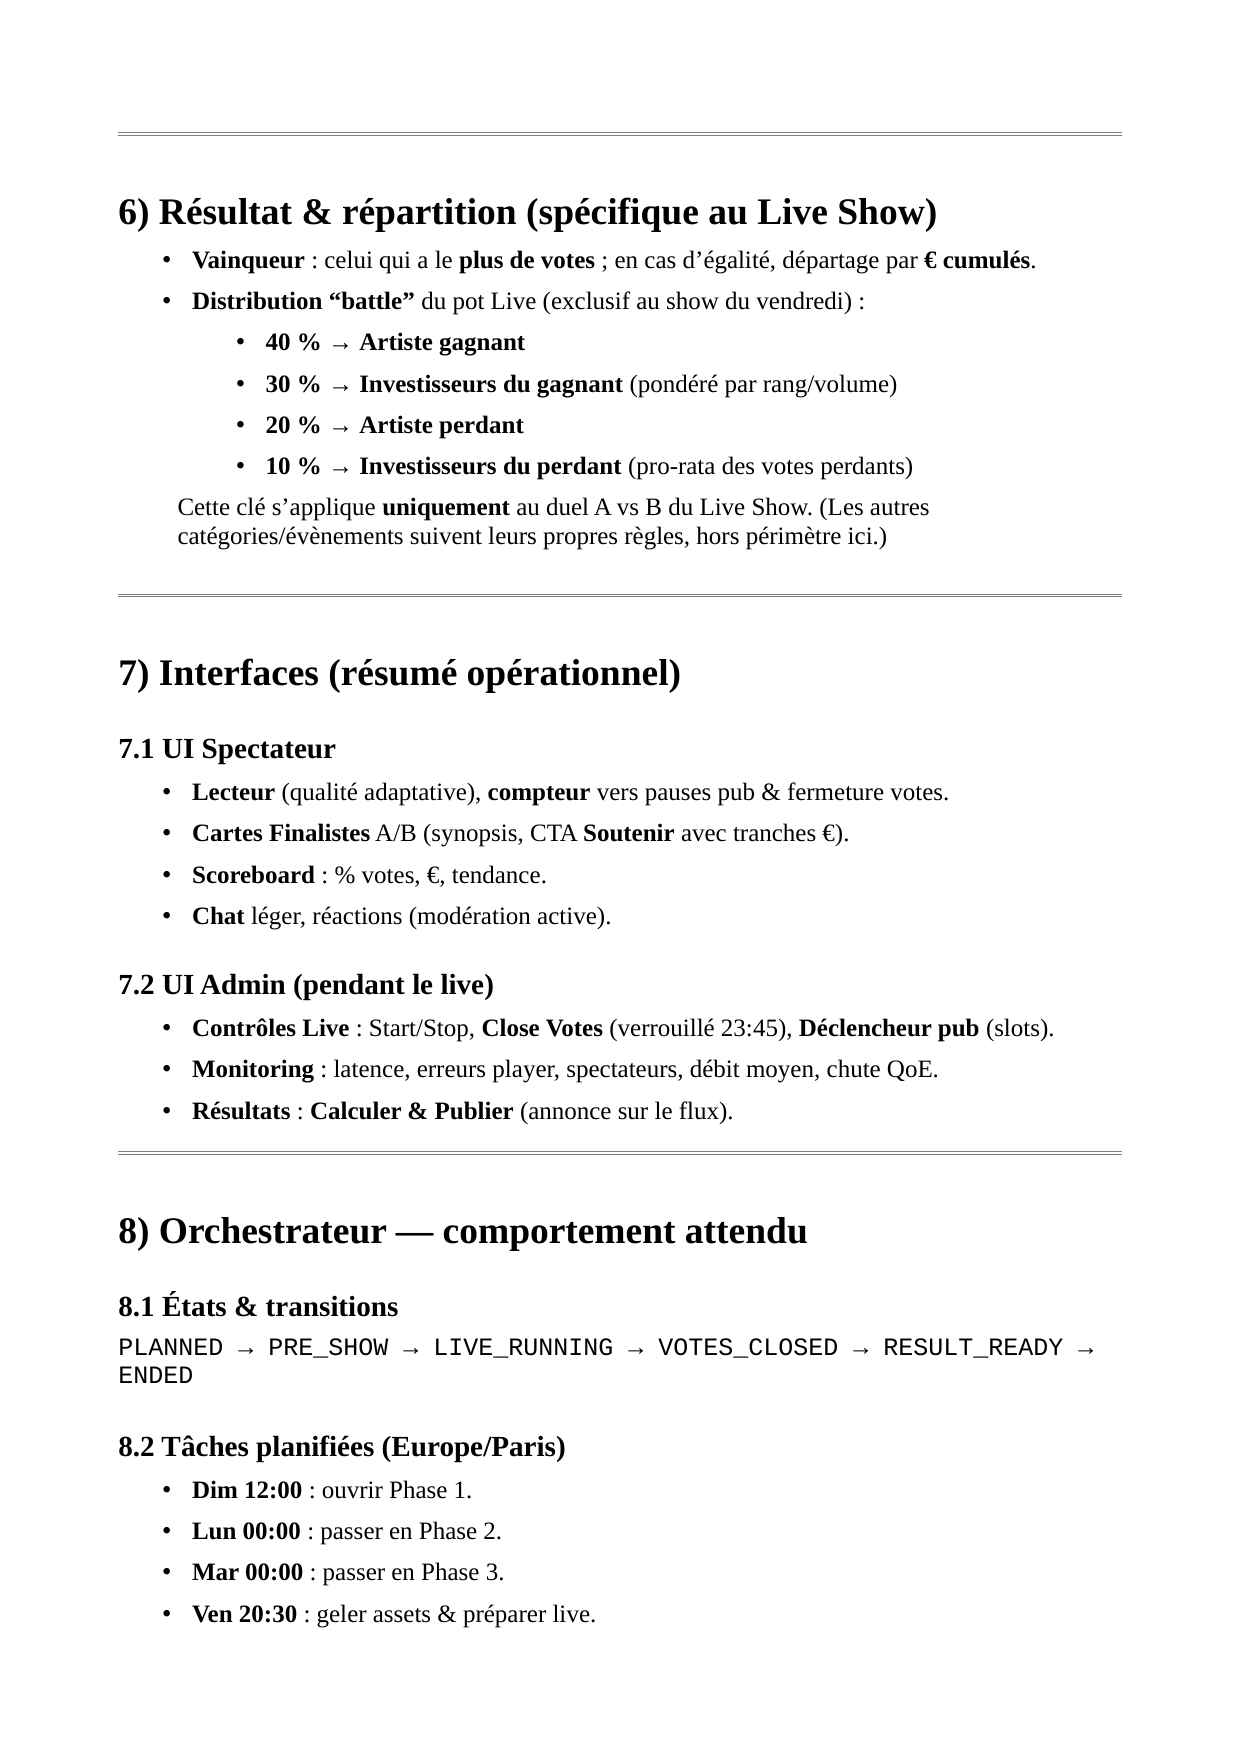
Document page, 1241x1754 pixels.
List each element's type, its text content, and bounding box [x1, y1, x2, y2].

list Vainqueur : celui qui a le plus de votes ; en cas d’égalité, départage par € cumulés. [162, 245, 1122, 274]
subtitle 7.2 UI Admin (pendant le live) [118, 967, 1122, 1001]
list Résultats : Calculer & Publier (annonce sur le flux). [162, 1096, 1122, 1124]
list Monitoring : latence, erreurs player, spectateurs, débit moyen, chute QoE. [162, 1054, 1122, 1083]
list Distribution “battle” du pot Live (exclusif au show du vendredi) : [162, 286, 1122, 315]
subtitle 7.1 UI Spectateur [118, 731, 1122, 765]
list Scoreboard : % votes, €, tendance. [162, 860, 1122, 888]
text Cette clé s’applique uniquement au duel A vs B du Live Show. (Les autres catégories/évènements suivent leurs propres règles, hors périmètre ici.) [177, 492, 1063, 550]
list Lecteur (qualité adaptative), compteur vers pauses pub & fermeture votes. [162, 777, 1122, 806]
list Chat léger, réactions (modération active). [162, 901, 1122, 930]
list 10 % → Investisseurs du perdant (pro-rata des votes perdants) [236, 451, 1122, 480]
list 40 % → Artiste gagnant [236, 327, 1122, 356]
subtitle 6) Résultat & répartition (spécifique au Live Show) [118, 189, 1122, 232]
list Mar 00:00 : passer en Phase 3. [162, 1557, 1122, 1586]
subtitle 8.2 Tâches planifiées (Europe/Paris) [118, 1429, 1122, 1462]
subtitle 8.1 États & transitions [118, 1289, 1122, 1322]
text PLANNED → PRE_SHOW → LIVE_RUNNING → VOTES_CLOSED → RESULT_READY → ENDED [118, 1335, 1122, 1391]
list Lun 00:00 : passer en Phase 2. [162, 1516, 1122, 1545]
list Dim 12:00 : ouvrir Phase 1. [162, 1475, 1122, 1504]
list Cartes Finalistes A/B (synopsis, CTA Soutenir avec tranches €). [162, 818, 1122, 847]
list 30 % → Investisseurs du gagnant (pondéré par rang/volume) [236, 369, 1122, 397]
list Contrôles Live : Start/Stop, Close Votes (verrouillé 23:45), Déclencheur pub (slots). [162, 1013, 1122, 1042]
list 20 % → Artiste perdant [236, 410, 1122, 439]
list Ven 20:30 : geler assets & préparer live. [162, 1599, 1122, 1627]
subtitle 7) Interfaces (résumé opérationnel) [118, 651, 1122, 694]
subtitle 8) Orchestrateur — comportement attendu [118, 1208, 1122, 1251]
